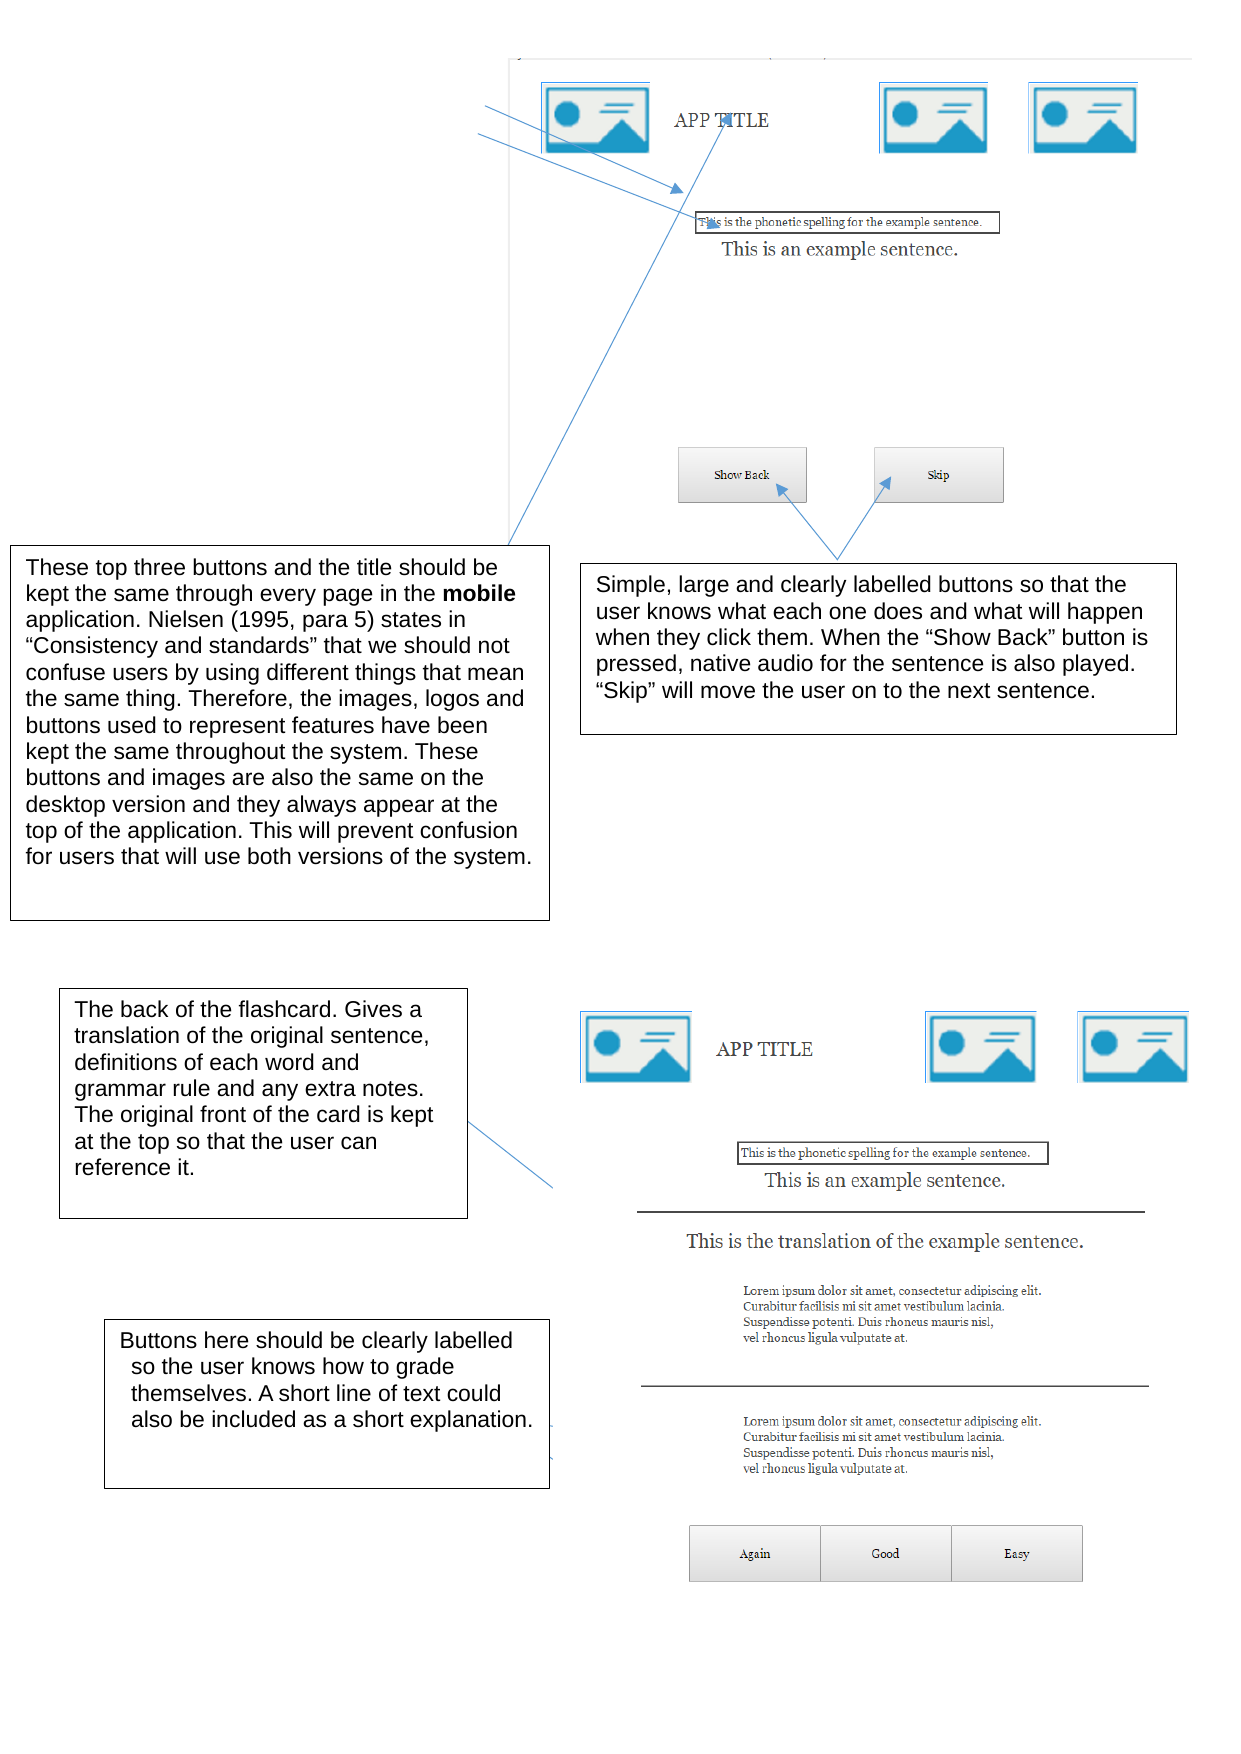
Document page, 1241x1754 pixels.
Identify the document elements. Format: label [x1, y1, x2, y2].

picture [525, 153, 677, 509]
picture [570, 992, 1241, 1602]
picture [525, 58, 1195, 562]
